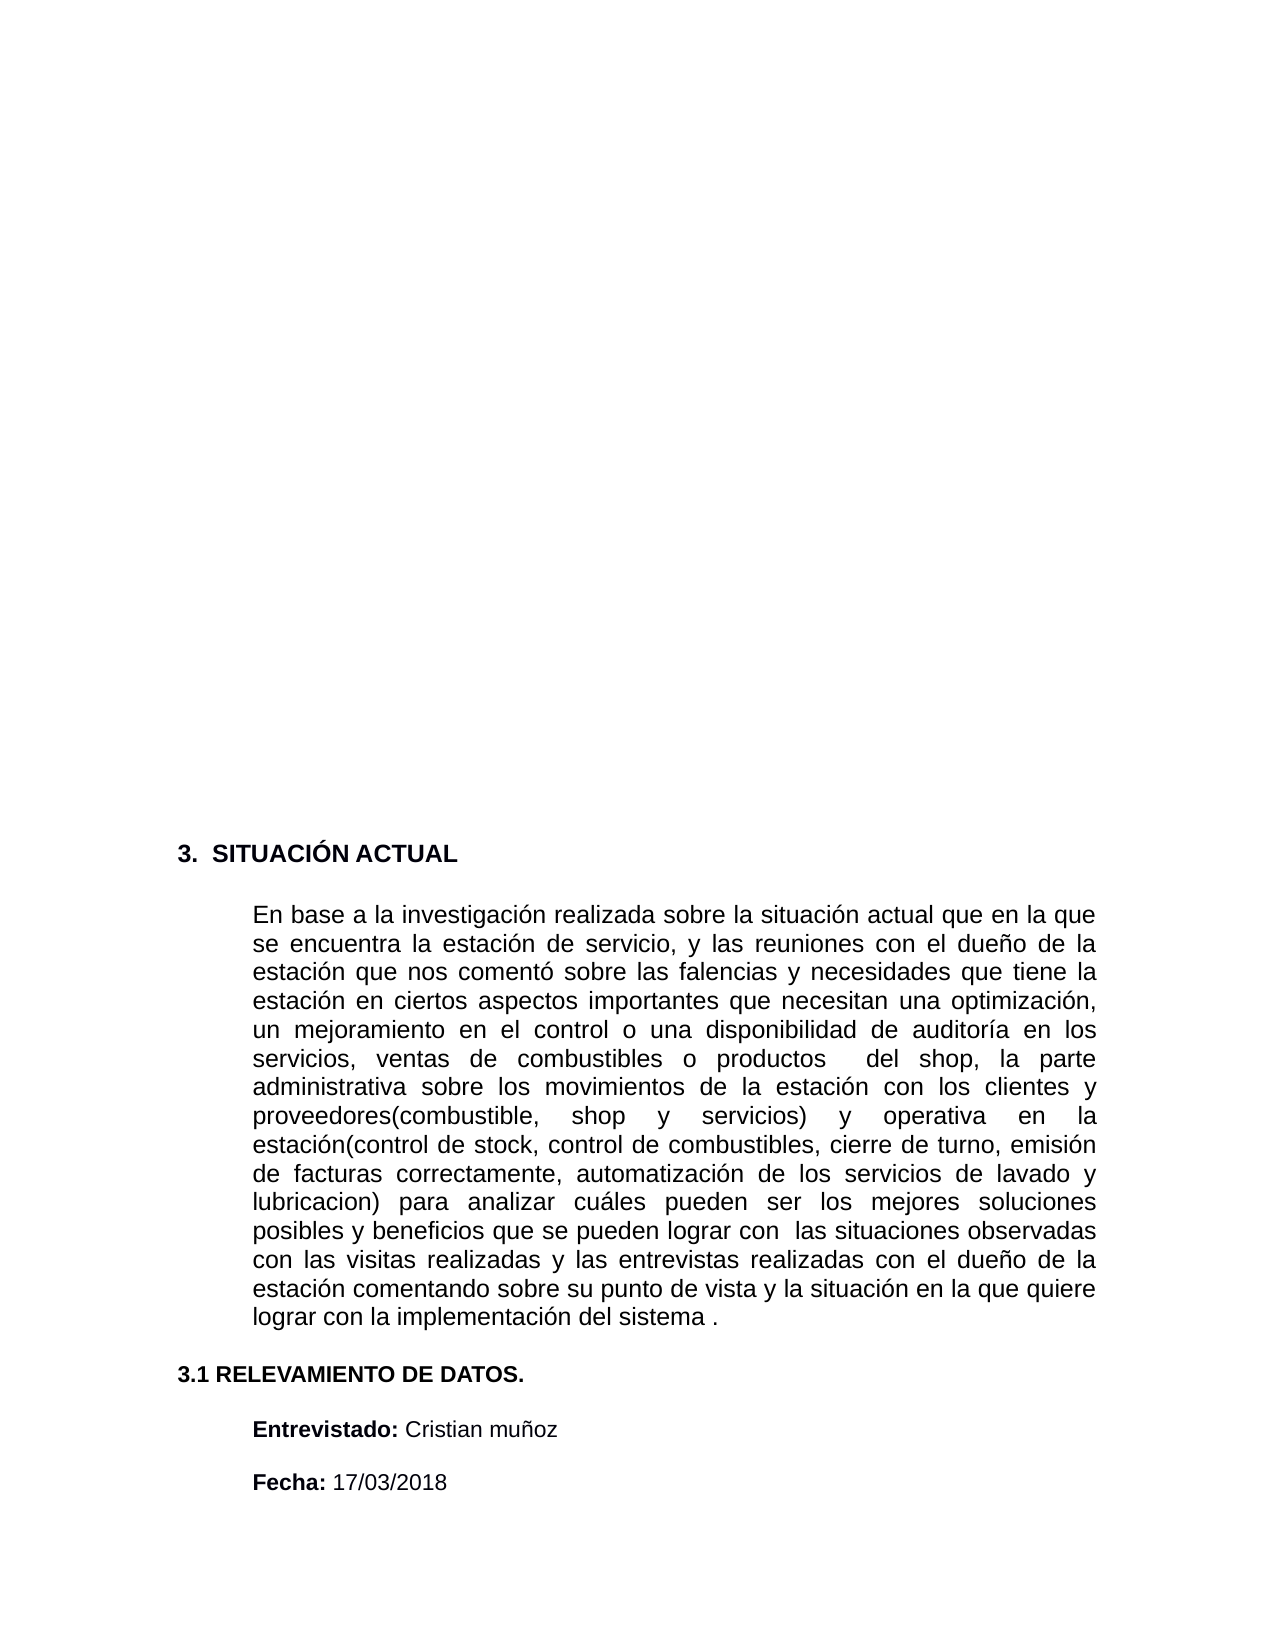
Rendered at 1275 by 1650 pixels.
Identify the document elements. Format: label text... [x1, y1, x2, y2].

text Fecha: 17/03/2018 [252, 1467, 1098, 1494]
text Entrevistado: Cristian muñoz [252, 1415, 1098, 1443]
text 3.1 RELEVAMIENTO DE DATOS. [177, 1359, 1098, 1387]
text En base a la investigación realizada sobre la situación actual que en la que se encuentra la estación de servicio, y las reuniones con el dueño de la estación que nos comentó sobre las falencias y necesidades que tiene la estación en ciertos aspectos importantes que necesitan una optimización, un mejoramiento en el control o una disponibilidad de auditoría en los servicios, ventas de combustibles o productos del shop, la parte administrativa sobre los movimientos de la estación con los clientes y proveedores(combustible, shop y servicios) y operativa en la estación(control de stock, control de combustibles, cierre de turno, emisión de facturas correctamente, automatización de los servicios de lavado y lubricacion) para analizar cuáles pueden ser los mejores soluciones posibles y beneficios que se pueden lograr con las situaciones observadas con las visitas realizadas y las entrevistas realizadas con el dueño de la estación comentando sobre su punto de vista y la situación en la que quiere lograr con la implementación del sistema . [252, 900, 1098, 1331]
text 3. SITUACIÓN ACTUAL [177, 839, 1098, 868]
